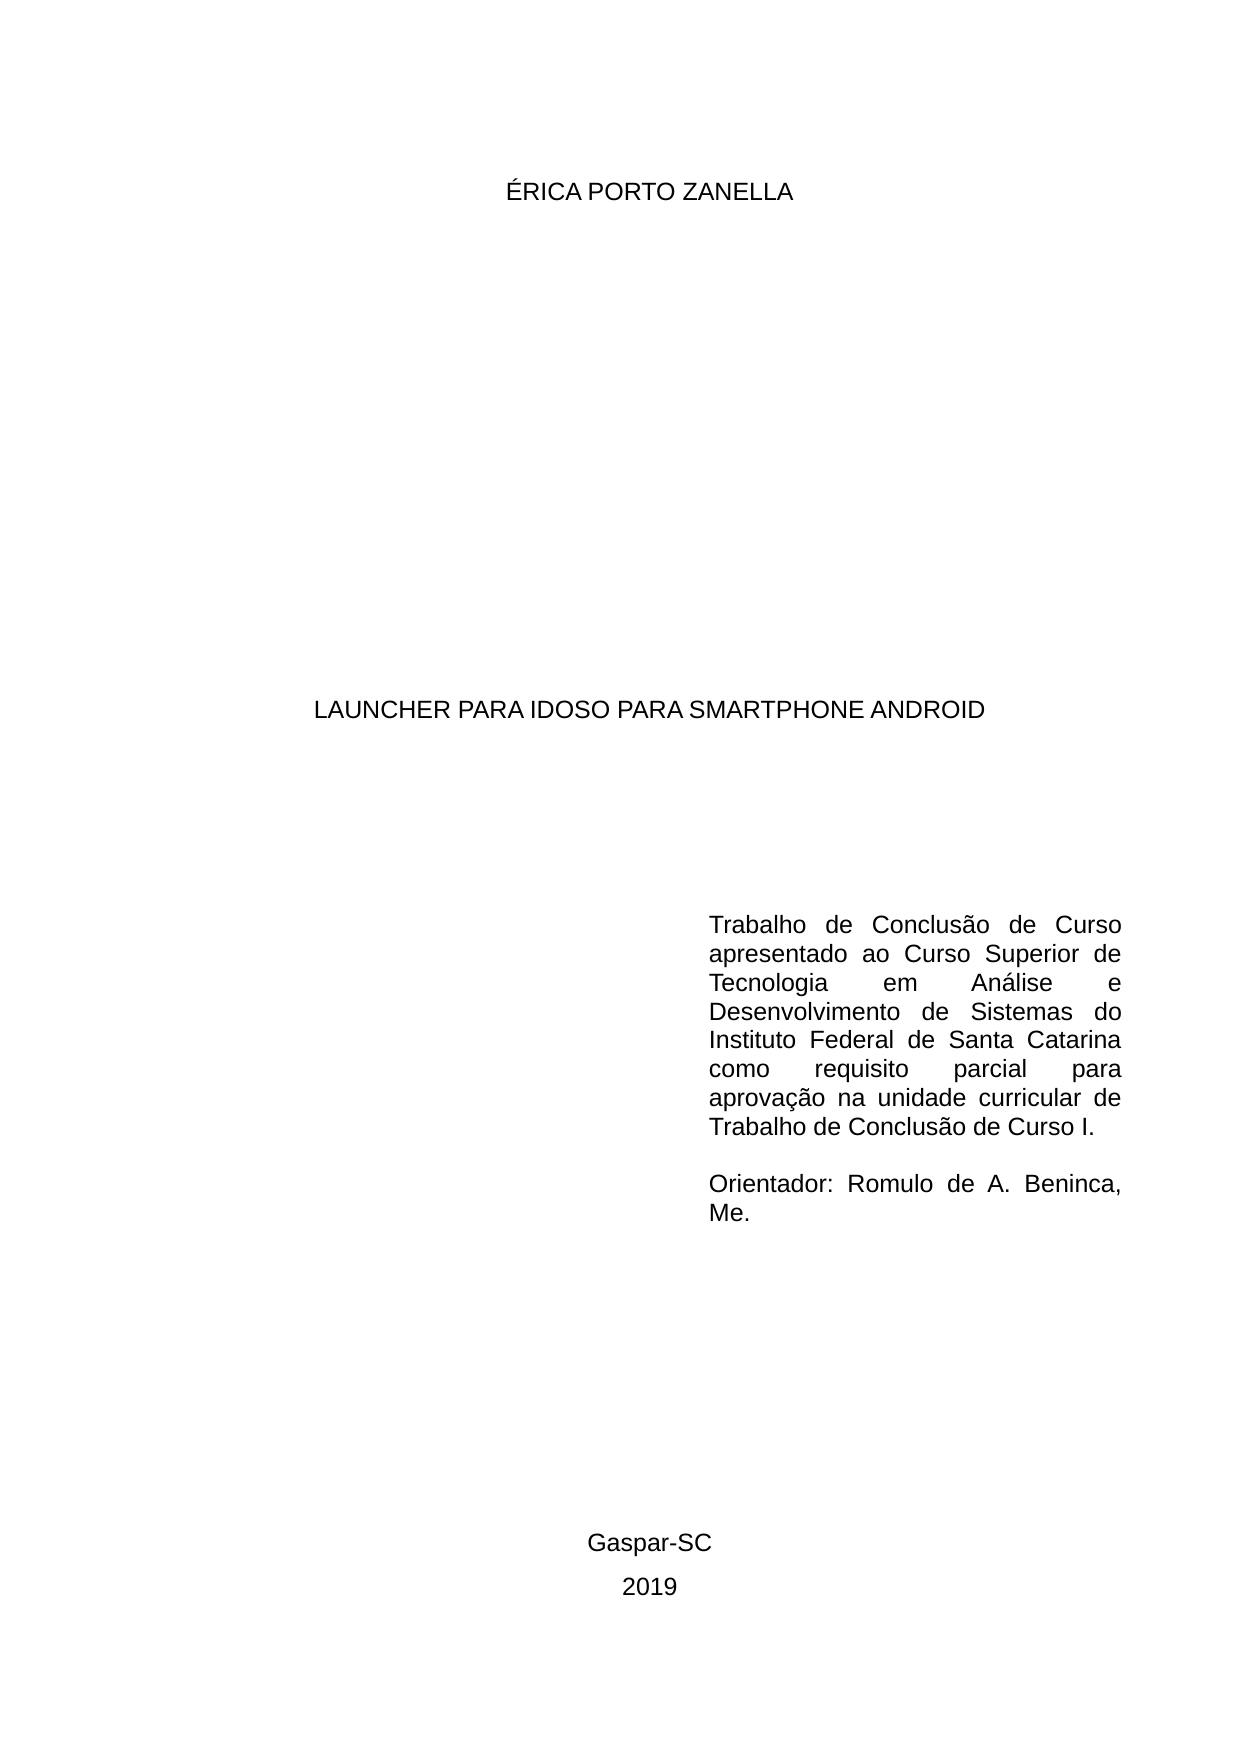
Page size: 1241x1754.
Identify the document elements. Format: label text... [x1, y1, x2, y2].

text 2019 [177, 1572, 1122, 1600]
text Trabalho de Conclusão de Curso apresentado ao Curso Superior de Tecnologia em Análise e Desenvolvimento de Sistemas do Instituto Federal de Santa Catarina como requisito parcial para aprovação na unidade curricular de Trabalho de Conclusão de Curso I. [709, 910, 1122, 1140]
text ÉRICA PORTO ZANELLA [177, 177, 1122, 206]
text Gaspar-SC [177, 1528, 1122, 1557]
text Orientador: Romulo de A. Beninca, Me. [709, 1169, 1122, 1227]
text LAUNCHER PARA IDOSO PARA SMARTPHONE ANDROID [177, 695, 1122, 723]
